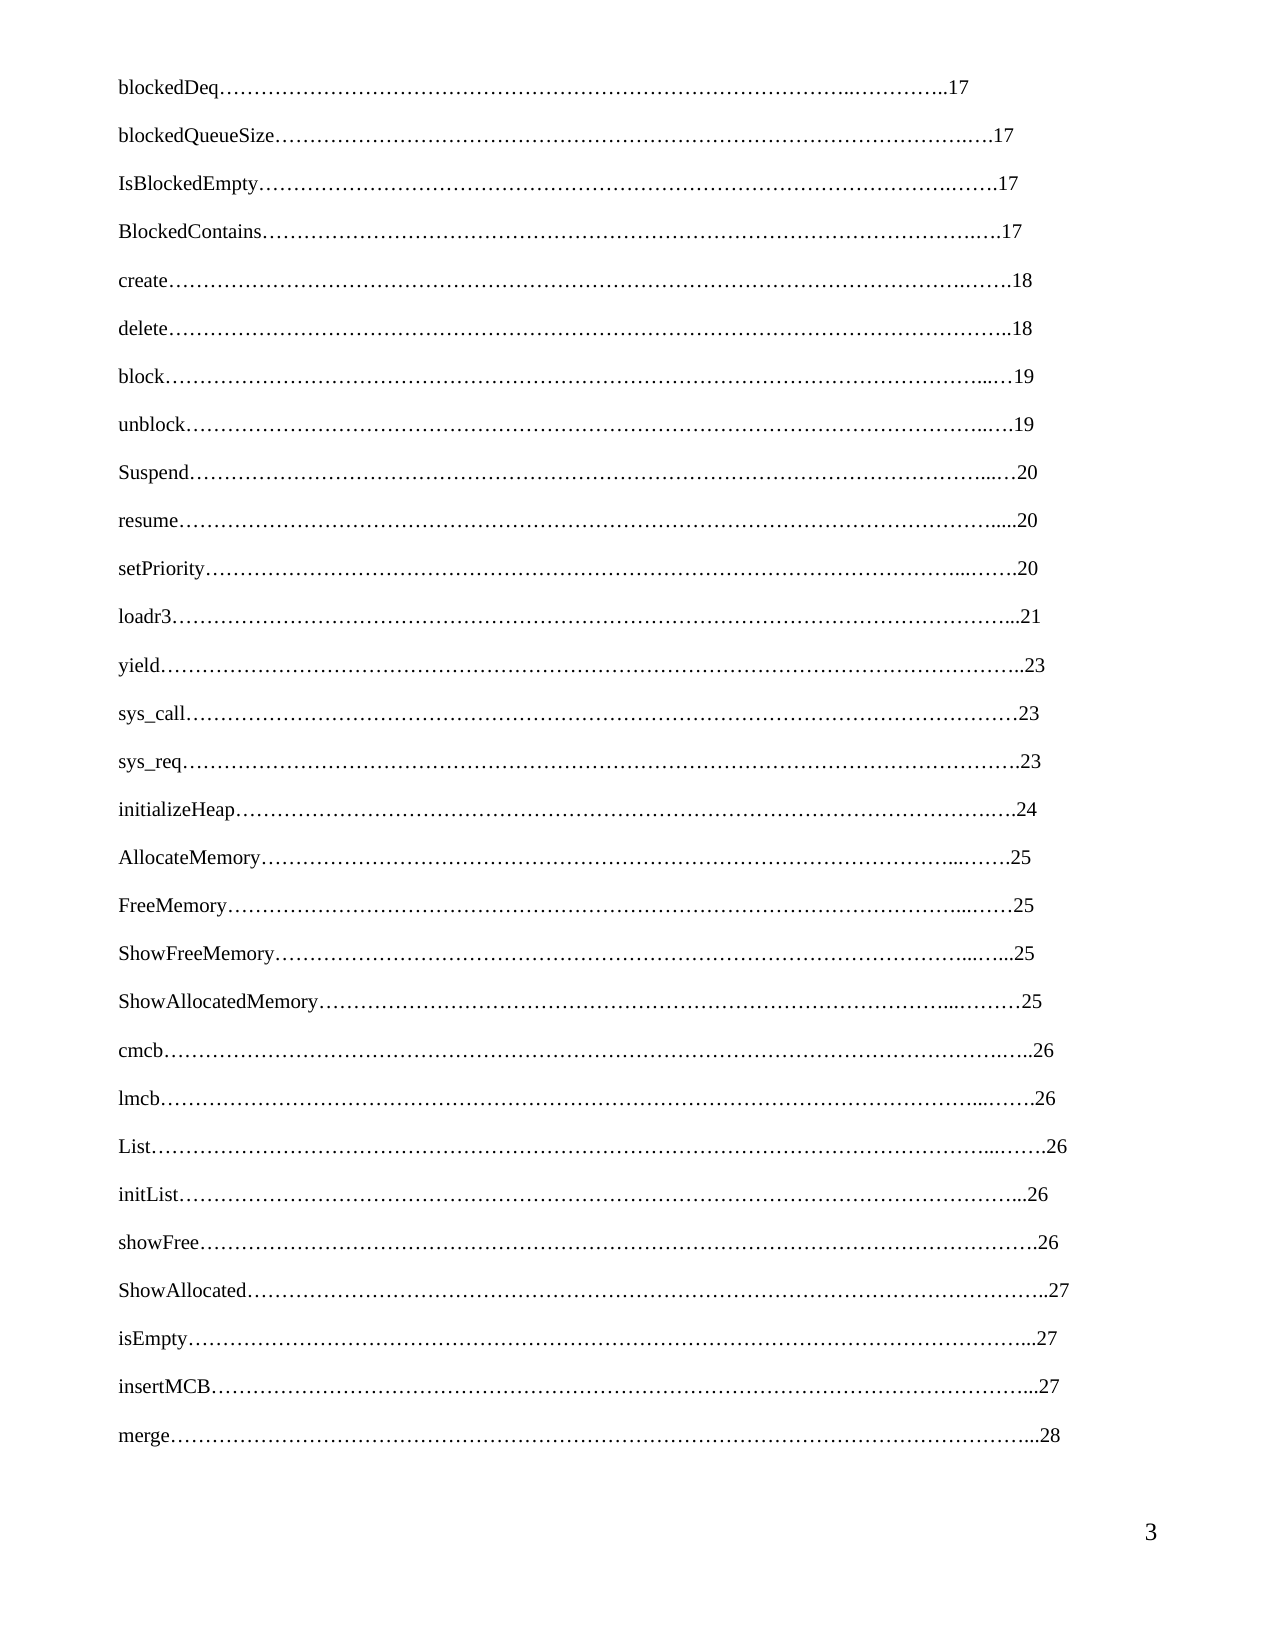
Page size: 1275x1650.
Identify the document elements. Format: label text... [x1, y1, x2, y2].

text List…………………………………………………………………………………………………………...…….26 [118, 1134, 1157, 1158]
text Suspend……………………………………………………………………………………………………...…20 [118, 460, 1157, 484]
text ShowAllocated……………………………………………………………………………………………………..27 [118, 1278, 1157, 1302]
text loadr3…………………………………………………………………………………………………………...21 [118, 604, 1157, 628]
text sys_req………………………………………………………………………………………………………….23 [118, 749, 1157, 773]
text BlockedContains………………………………………………………………………………………….….17 [118, 219, 1157, 243]
text block………………………………………………………………………………………………………...…19 [118, 364, 1157, 388]
text create…………………………………………………………………………………………………….…….18 [118, 267, 1157, 292]
text setPriority………………………………………………………………………………………………...…….20 [118, 556, 1157, 580]
text resume……………………………………………………………………………………………………….....20 [118, 508, 1157, 532]
text AllocateMemory………………………………………………………………………………………...…….25 [118, 845, 1157, 869]
text FreeMemory……………………………………………………………………………………………...……25 [118, 893, 1157, 917]
text IsBlockedEmpty……………………………………………………………………………………….…….17 [118, 171, 1157, 195]
text insertMCB………………………………………………………………………………………………………...27 [118, 1374, 1157, 1398]
text initializeHeap……………………………………………………………………………………………….….24 [118, 797, 1157, 821]
text cmcb………………………………………………………………………………………………………….…..26 [118, 1037, 1157, 1062]
text unblock……………………………………………………………………………………………………..….19 [118, 412, 1157, 436]
text initList…………………………………………………………………………………………………………...26 [118, 1182, 1157, 1206]
text yield……………………………………………………………………………………………………………..23 [118, 652, 1157, 677]
text delete…………………………………………………………………………………………………………..18 [118, 316, 1157, 340]
text ShowAllocatedMemory………………………………………………………………………………...………25 [118, 989, 1157, 1013]
text lmcb………………………………………………………………………………………………………...…….26 [118, 1086, 1157, 1110]
text showFree………………………………………………………………………………………………………….26 [118, 1230, 1157, 1254]
text merge……………………………………………………………………………………………………………...28 [118, 1422, 1157, 1447]
text ShowFreeMemory………………………………………………………………………………………...…...25 [118, 941, 1157, 965]
text sys_call…………………………………………………………………………………………………………23 [118, 701, 1157, 725]
text isEmpty…………………………………………………………………………………………………………...27 [118, 1326, 1157, 1350]
text blockedDeq………………………………………………………………………………..…………..17 [118, 75, 1157, 99]
text blockedQueueSize……………………………………………………………………………………….….17 [118, 123, 1157, 147]
